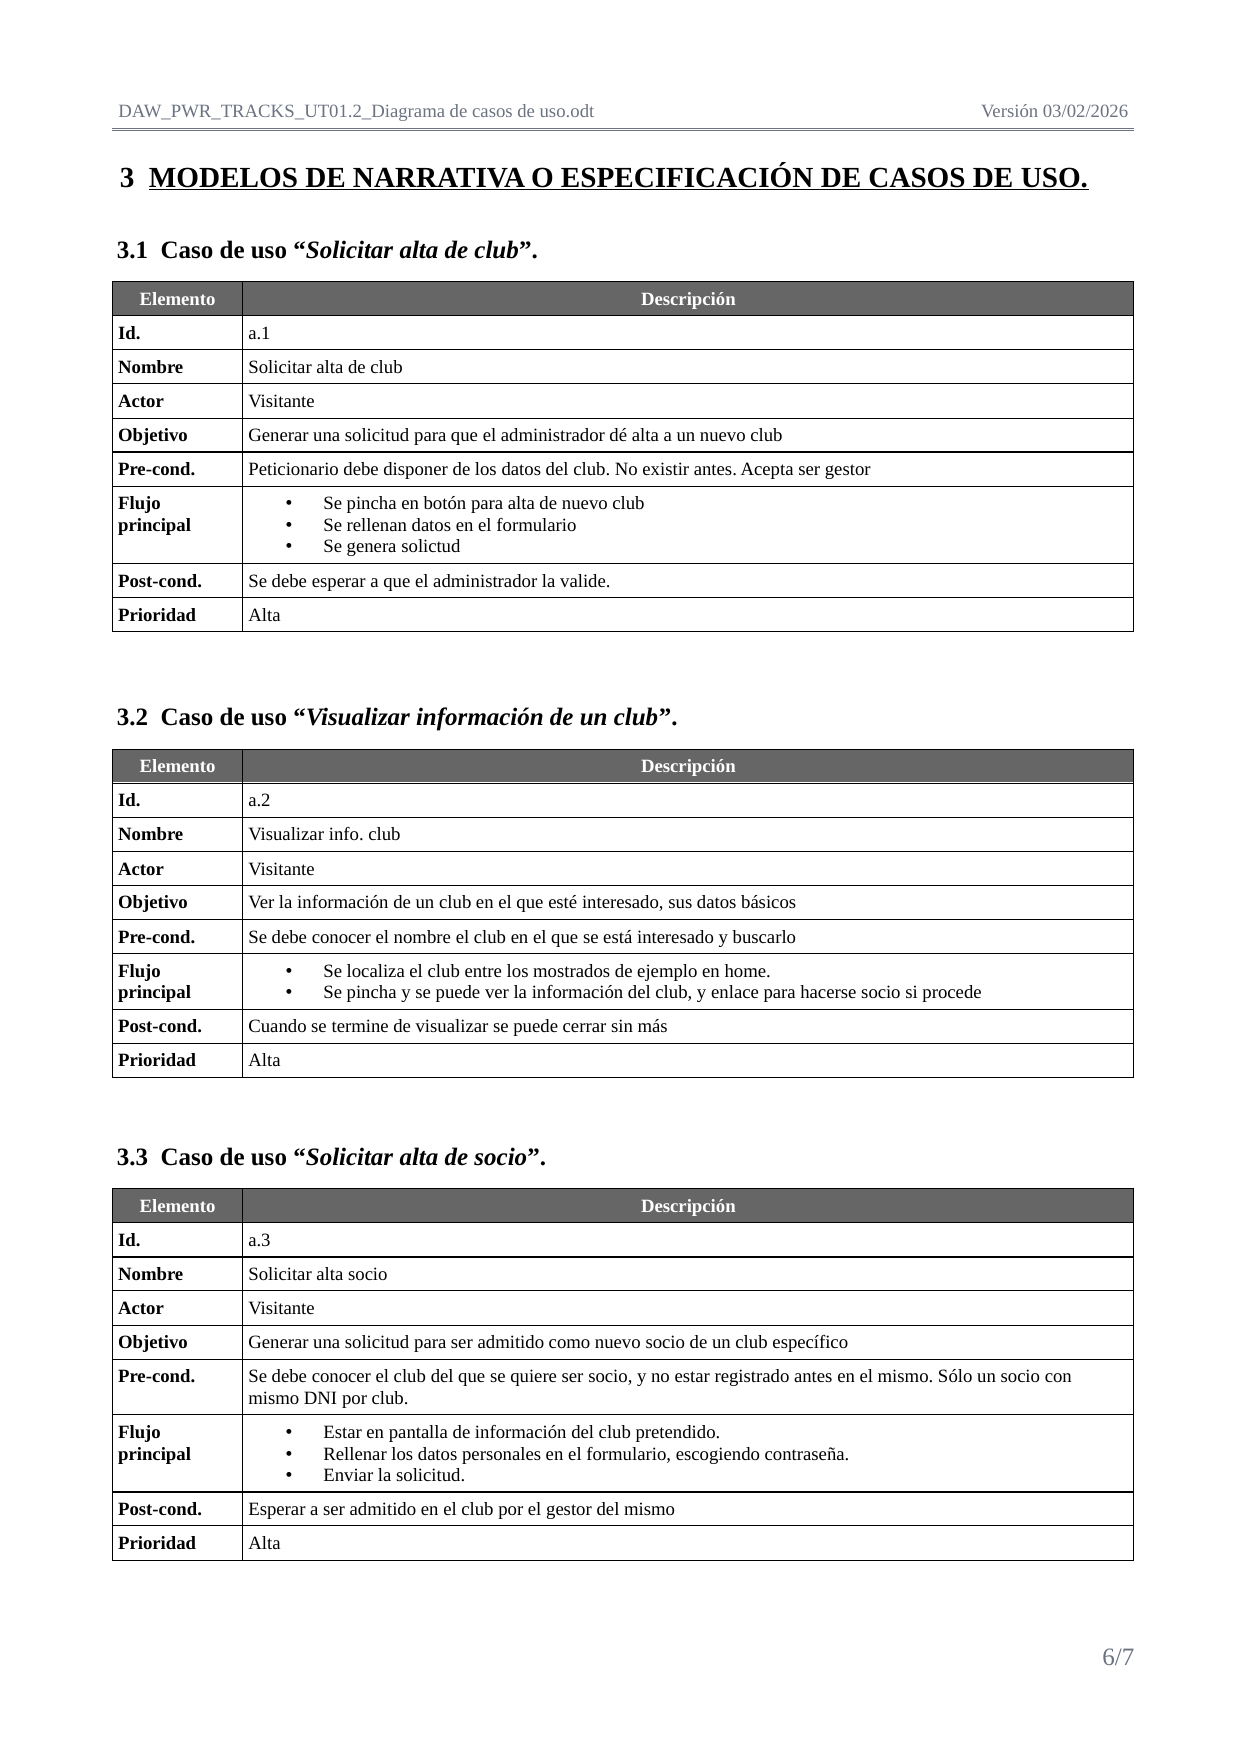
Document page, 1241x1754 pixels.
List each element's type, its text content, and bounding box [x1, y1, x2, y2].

table_cell Prioridad [113, 1526, 242, 1559]
table_cell Prioridad [113, 1044, 242, 1077]
table_cell Generar una solicitud para ser admitido como nuevo socio de un club específico [243, 1326, 1133, 1358]
table_cell Alta [243, 1526, 1133, 1559]
list Caso de uso “Visualizar información de un club”. [110, 702, 1134, 731]
table_cell Post-cond. [113, 1493, 242, 1525]
table_cell Se pincha en botón para alta de nuevo club Se rellenan datos en el formulario Se genera solictud [243, 487, 1133, 563]
table_cell Solicitar alta de club [243, 350, 1133, 383]
table_cell a.2 [243, 784, 1133, 817]
table_cell Estar en pantalla de información del club pretendido. Rellenar los datos personales en el formulario, escogiendo contraseña. Enviar la solicitud. [243, 1415, 1133, 1491]
table_cell Cuando se termine de visualizar se puede cerrar sin más [243, 1010, 1133, 1042]
list MODELOS DE NARRATIVA O ESPECIFICACIÓN DE CASOS DE USO. [112, 160, 1134, 193]
table_cell Alta [243, 1044, 1133, 1077]
table_cell Actor [113, 1291, 242, 1324]
table_cell Se debe conocer el club del que se quiere ser socio, y no estar registrado antes en el mismo. Sólo un socio con mismo DNI por club. [243, 1360, 1133, 1414]
table_cell Solicitar alta socio [243, 1258, 1133, 1290]
table_header Elemento [113, 1189, 242, 1222]
table_cell Flujo principal [113, 487, 242, 563]
table_cell Alta [243, 598, 1133, 631]
table_header Elemento [113, 282, 242, 315]
table_cell Pre-cond. [113, 453, 242, 486]
table_cell Se debe conocer el nombre el club en el que se está interesado y buscarlo [243, 920, 1133, 953]
table_cell Objetivo [113, 886, 242, 919]
table_cell Se debe esperar a que el administrador la valide. [243, 564, 1133, 597]
table_cell Flujo principal [113, 1415, 242, 1491]
table_cell Id. [113, 316, 242, 349]
table_cell Post-cond. [113, 564, 242, 597]
table_header Elemento [113, 750, 242, 782]
table_header Descripción [243, 750, 1133, 782]
table_cell Prioridad [113, 598, 242, 631]
table_cell Flujo principal [113, 954, 242, 1008]
table_cell a.3 [243, 1223, 1133, 1256]
list Caso de uso “Solicitar alta de club”. [110, 235, 1134, 263]
table_cell Visitante [243, 1291, 1133, 1324]
table_cell Se localiza el club entre los mostrados de ejemplo en home. Se pincha y se puede ver la información del club, y enlace para hacerse socio si procede [243, 954, 1133, 1008]
table_cell a.1 [243, 316, 1133, 349]
table_cell Visitante [243, 384, 1133, 417]
table_header Descripción [243, 282, 1133, 315]
table_header Descripción [243, 1189, 1133, 1222]
table_cell Pre-cond. [113, 1360, 242, 1414]
table_cell Ver la información de un club en el que esté interesado, sus datos básicos [243, 886, 1133, 919]
table_cell Nombre [113, 350, 242, 383]
table_cell Peticionario debe disponer de los datos del club. No existir antes. Acepta ser gestor [243, 453, 1133, 486]
table_cell Objetivo [113, 419, 242, 451]
table_cell Nombre [113, 1258, 242, 1290]
table_cell Pre-cond. [113, 920, 242, 953]
table_cell Visitante [243, 852, 1133, 885]
table_cell Objetivo [113, 1326, 242, 1358]
table_cell Actor [113, 384, 242, 417]
table_cell Nombre [113, 818, 242, 851]
table_cell Id. [113, 784, 242, 817]
table_cell Id. [113, 1223, 242, 1256]
table_cell Esperar a ser admitido en el club por el gestor del mismo [243, 1493, 1133, 1525]
list Caso de uso “Solicitar alta de socio”. [110, 1142, 1134, 1171]
table_cell Generar una solicitud para que el administrador dé alta a un nuevo club [243, 419, 1133, 451]
table_cell Post-cond. [113, 1010, 242, 1042]
table_cell Actor [113, 852, 242, 885]
table_cell Visualizar info. club [243, 818, 1133, 851]
